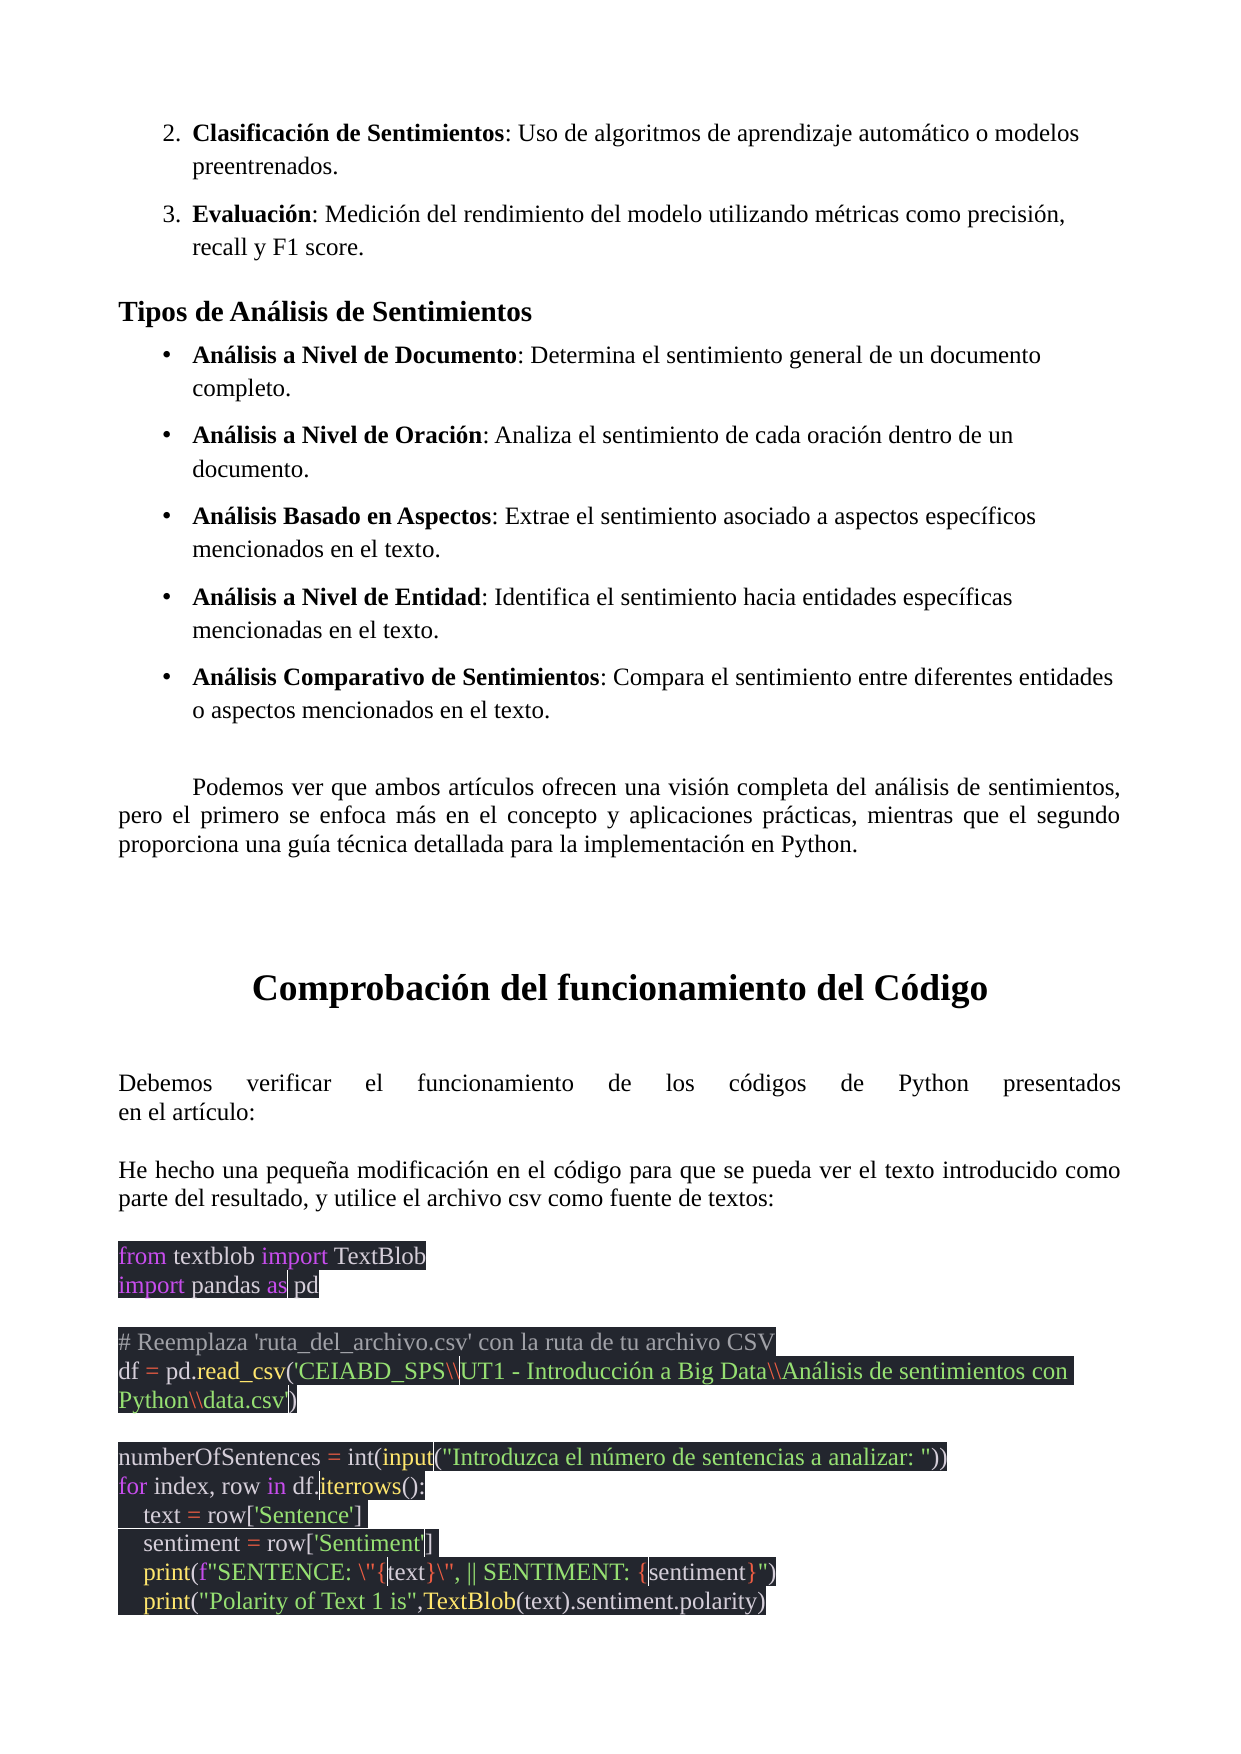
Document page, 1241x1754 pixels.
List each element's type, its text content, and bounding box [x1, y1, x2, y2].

list Análisis a Nivel de Entidad: Identifica el sentimiento hacia entidades específicas mencionadas en el texto. [162, 582, 1122, 644]
list Evaluación: Medición del rendimiento del modelo utilizando métricas como precisión, recall y F1 score. [162, 199, 1122, 261]
list Análisis Comparativo de Sentimientos: Compara el sentimiento entre diferentes entidades o aspectos mencionados en el texto. [162, 662, 1122, 724]
text # Reemplaza 'ruta_del_archivo.csv' con la ruta de tu archivo CSV [118, 1327, 1122, 1356]
list Análisis a Nivel de Oración: Analiza el sentimiento de cada oración dentro de un documento. [162, 421, 1122, 482]
list Análisis a Nivel de Documento: Determina el sentimiento general de un documento completo. [162, 340, 1122, 402]
text print(f"SENTENCE: \"{text}\", || SENTIMENT: {sentiment}") [118, 1557, 1122, 1586]
text He hecho una pequeña modificación en el código para que se pueda ver el texto introducido como parte del resultado, y utilice el archivo csv como fuente de textos: [118, 1155, 1122, 1212]
list Clasificación de Sentimientos: Uso de algoritmos de aprendizaje automático o modelos preentrenados. [162, 118, 1122, 180]
text text = row['Sentence'] [118, 1500, 1122, 1528]
text for index, row in df.iterrows(): [118, 1471, 1122, 1500]
text Podemos ver que ambos artículos ofrecen una visión completa del análisis de sentimientos, pero el primero se enfoca más en el concepto y aplicaciones prácticas, mientras que el segundo proporciona una guía técnica detallada para la implementación en Python. [118, 772, 1122, 858]
text sentiment = row['Sentiment'] [118, 1528, 1122, 1557]
text print("Polarity of Text 1 is",TextBlob(text).sentiment.polarity) [118, 1586, 1122, 1615]
subtitle Tipos de Análisis de Sentimientos [118, 294, 1122, 327]
text numberOfSentences = int(input("Introduzca el número de sentencias a analizar: ")) [118, 1442, 1122, 1471]
text Debemos verificar el funcionamiento de los códigos de Python presentados en el artículo: [118, 1068, 1122, 1126]
subtitle Comprobación del funcionamiento del Código [118, 965, 1122, 1008]
list Análisis Basado en Aspectos: Extrae el sentimiento asociado a aspectos específicos mencionados en el texto. [162, 501, 1122, 563]
text import pandas as pd [118, 1270, 1122, 1298]
text df = pd.read_csv('CEIABD_SPS\\UT1 - Introducción a Big Data\\Análisis de sentimientos con Python\\data.csv') [118, 1356, 1122, 1413]
text from textblob import TextBlob [118, 1241, 1122, 1270]
